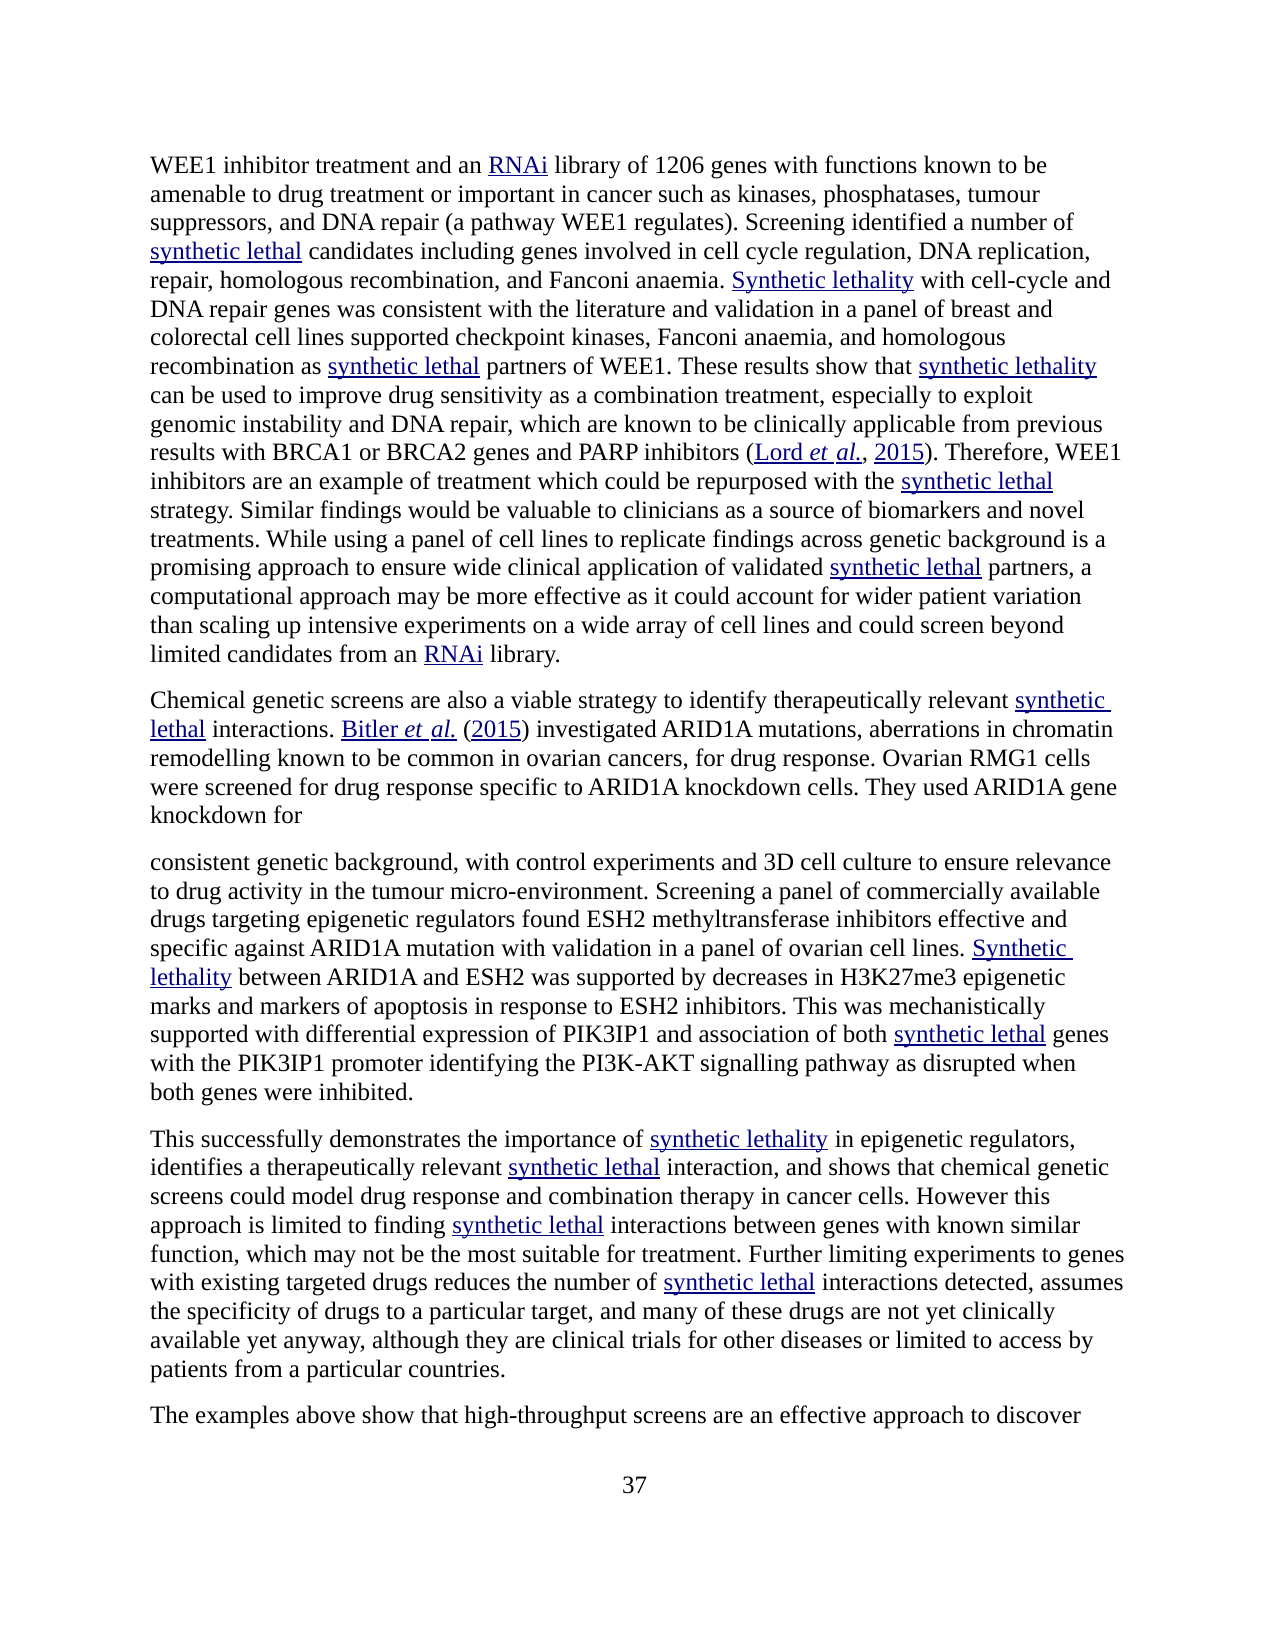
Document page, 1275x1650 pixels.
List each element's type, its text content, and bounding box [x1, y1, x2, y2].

text WEE1 inhibitor treatment and an RNAi library of 1206 genes with functions known to be amenable to drug treatment or important in cancer such as kinases, phosphatases, tumour suppressors, and DNA repair (a pathway WEE1 regulates). Screening identified a number of synthetic lethal candidates including genes involved in cell cycle regulation, DNA replication, repair, homologous recombination, and Fanconi anaemia. Synthetic lethality with cell-cycle and DNA repair genes was consistent with the literature and validation in a panel of breast and colorectal cell lines supported checkpoint kinases, Fanconi anaemia, and homologous recombination as synthetic lethal partners of WEE1. These results show that synthetic lethality can be used to improve drug sensitivity as a combination treatment, especially to exploit genomic instability and DNA repair, which are known to be clinically applicable from previous results with BRCA1 or BRCA2 genes and PARP inhibitors (Lord et al., 2015). Therefore, WEE1 inhibitors are an example of treatment which could be repurposed with the synthetic lethal strategy. Similar findings would be valuable to clinicians as a source of biomarkers and novel treatments. While using a panel of cell lines to replicate findings across genetic background is a promising approach to ensure wide clinical application of validated synthetic lethal partners, a computational approach may be more effective as it could account for wider patient variation than scaling up intensive experiments on a wide array of cell lines and could screen beyond limited candidates from an RNAi library. [150, 150, 1125, 667]
text This successfully demonstrates the importance of synthetic lethality in epigenetic regulators, identifies a therapeutically relevant synthetic lethal interaction, and shows that chemical genetic screens could model drug response and combination therapy in cancer cells. However this approach is limited to finding synthetic lethal interactions between genes with known similar function, which may not be the most suitable for treatment. Further limiting experiments to genes with existing targeted drugs reduces the number of synthetic lethal interactions detected, assumes the specificity of drugs to a particular target, and many of these drugs are not yet clinically available yet anyway, although they are clinical trials for other diseases or limited to access by patients from a particular countries. [150, 1124, 1125, 1382]
text consistent genetic background, with control experiments and 3D cell culture to ensure relevance to drug activity in the tumour micro-environment. Screening a panel of commercially available drugs targeting epigenetic regulators found ESH2 methyltransferase inhibitors effective and specific against ARID1A mutation with validation in a panel of ovarian cell lines. Synthetic lethality between ARID1A and ESH2 was supported by decreases in H3K27me3 epigenetic marks and markers of apoptosis in response to ESH2 inhibitors. This was mechanistically supported with differential expression of PIK3IP1 and association of both synthetic lethal genes with the PIK3IP1 promoter identifying the PI3K-AKT signalling pathway as disrupted when both genes were inhibited. [150, 847, 1125, 1106]
text Chemical genetic screens are also a viable strategy to identify therapeutically relevant synthetic lethal interactions. Bitler et al. (2015) investigated ARID1A mutations, aberrations in chromatin remodelling known to be common in ovarian cancers, for drug response. Ovarian RMG1 cells were screened for drug response specific to ARID1A knockdown cells. They used ARID1A gene knockdown for [150, 685, 1125, 829]
text The examples above show that high-throughput screens are an effective approach to discover [150, 1400, 1125, 1429]
